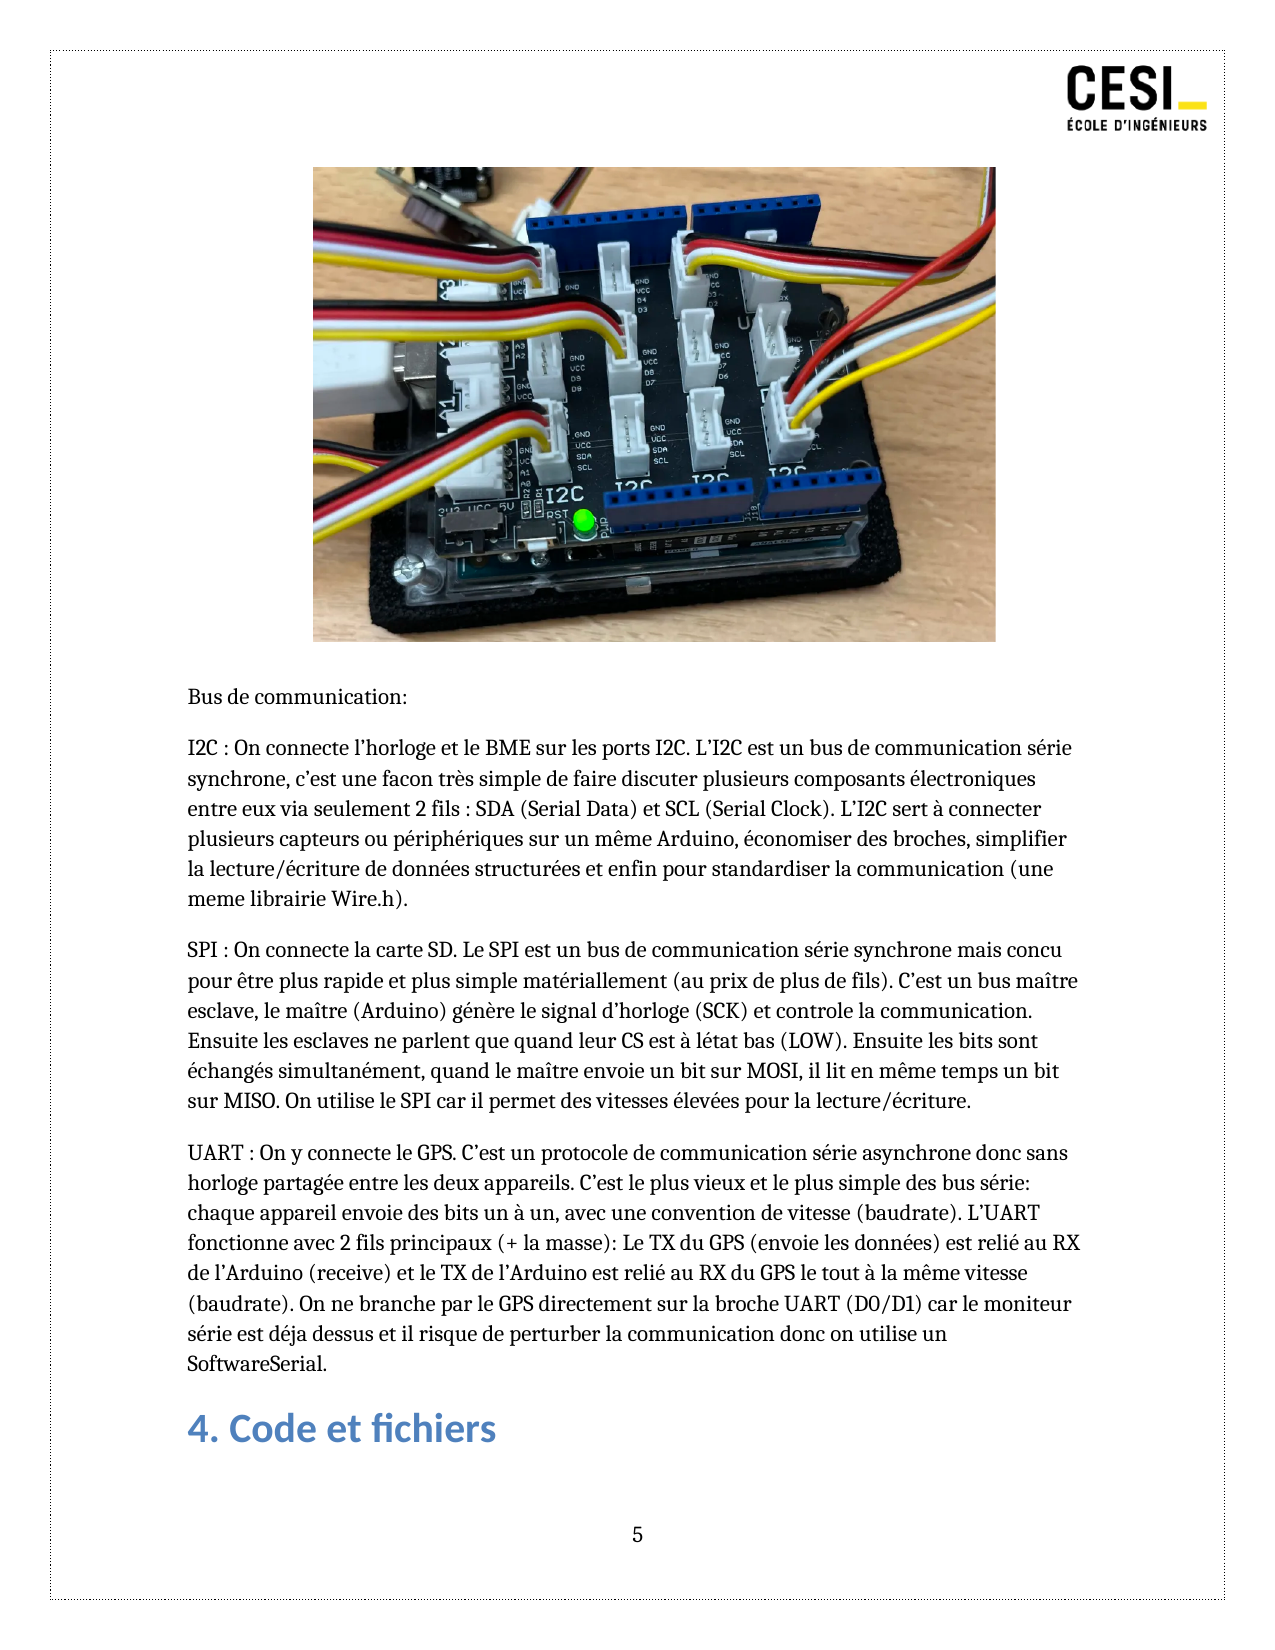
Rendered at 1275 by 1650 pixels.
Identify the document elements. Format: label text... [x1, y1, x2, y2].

text Bus de communication: [187, 684, 1087, 710]
text SPI : On connecte la carte SD. Le SPI est un bus de communication série synchrone mais concu pour être plus rapide et plus simple matériallement (au prix de plus de fils). C’est un bus maître esclave, le maître (Arduino) génère le signal d’horloge (SCK) et controle la communication. Ensuite les esclaves ne parlent que quand leur CS est à létat bas (LOW). Ensuite les bits sont échangés simultanément, quand le maître envoie un bit sur MOSI, il lit en même temps un bit sur MISO. On utilise le SPI car il permet des vitesses élevées pour la lecture/écriture. [187, 937, 1087, 1114]
subtitle 4. Code et fichiers [187, 1402, 1087, 1453]
text UART : On y connecte le GPS. C’est un protocole de communication série asynchrone donc sans horloge partagée entre les deux appareils. C’est le plus vieux et le plus simple des bus série: chaque appareil envoie des bits un à un, avec une convention de vitesse (baudrate). L’UART fonctionne avec 2 fils principaux (+ la masse): Le TX du GPS (envoie les données) est relié au RX de l’Arduino (receive) et le TX de l’Arduino est relié au RX du GPS le tout à la même vitesse (baudrate). On ne branche par le GPS directement sur la broche UART (D0/D1) car le moniteur série est déja dessus et il risque de perturber la communication donc on utilise un SoftwareSerial. [187, 1139, 1087, 1377]
text I2C : On connecte l’horloge et le BME sur les ports I2C. L’I2C est un bus de communication série synchrone, c’est une facon très simple de faire discuter plusieurs composants électroniques entre eux via seulement 2 fils : SDA (Serial Data) et SCL (Serial Clock). L’I2C sert à connecter plusieurs capteurs ou périphériques sur un même Arduino, économiser des broches, simplifier la lecture/écriture de données structurées et enfin pour standardiser la communication (une meme librairie Wire.h). [187, 735, 1087, 912]
picture [1050, 51, 1229, 150]
picture [313, 167, 996, 642]
